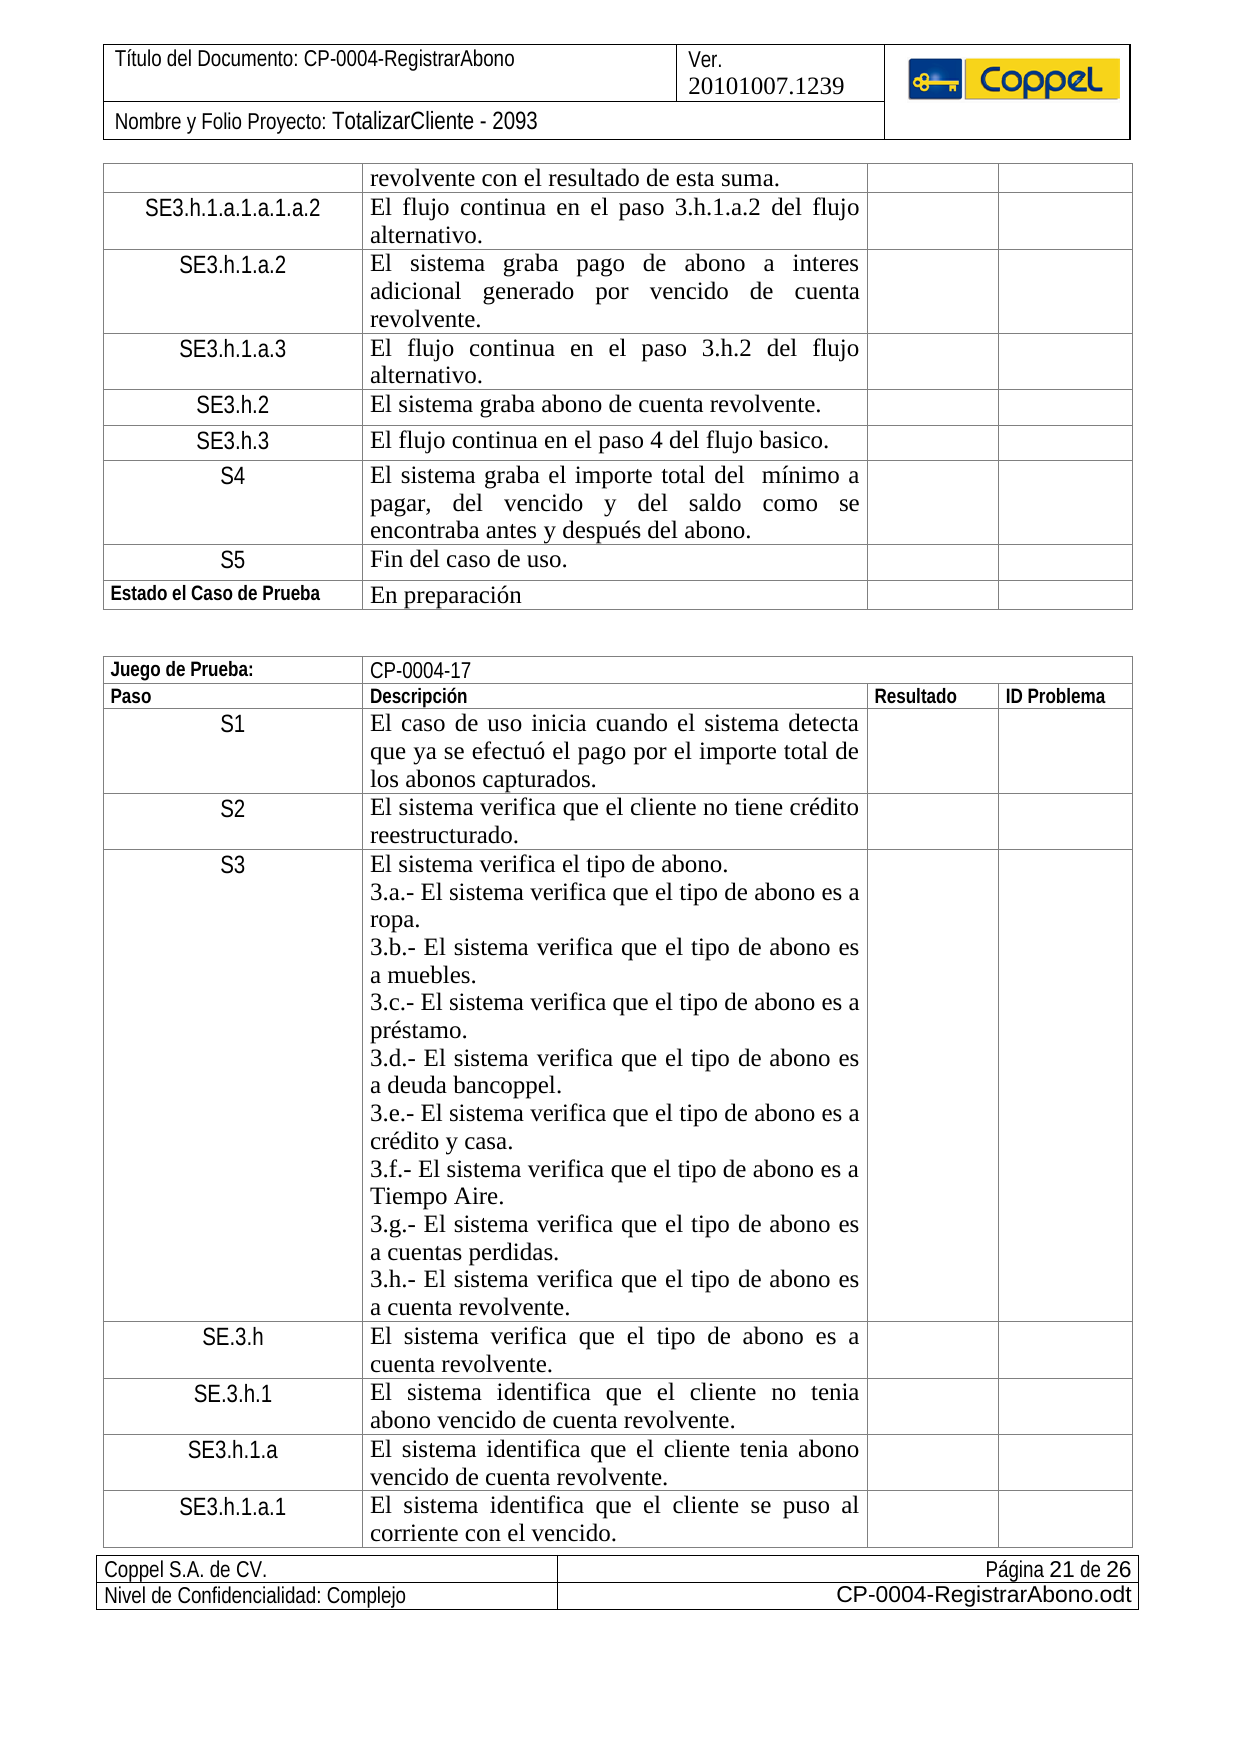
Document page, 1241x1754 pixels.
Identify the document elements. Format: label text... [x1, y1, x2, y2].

table_cell [999, 1379, 1132, 1434]
table_cell SE.3.h [104, 1322, 362, 1377]
table_cell El sistema graba pago de abono a interes adicional generado por vencido de cuenta revolvente. [363, 250, 867, 333]
table_cell [868, 709, 998, 792]
table_cell SE3.h.1.a [104, 1435, 362, 1490]
table_cell El sistema verifica que el cliente no tiene crédito reestructurado. [363, 794, 867, 849]
table_cell S2 [104, 794, 362, 849]
table_cell [999, 850, 1132, 1321]
table_cell revolvente con el resultado de esta suma. [363, 164, 867, 192]
table_cell [868, 1322, 998, 1377]
table_cell [999, 164, 1132, 192]
table_cell [868, 1491, 998, 1547]
table_cell [999, 794, 1132, 849]
table_cell Estado el Caso de Prueba [104, 581, 362, 609]
table_cell [999, 581, 1132, 609]
table_cell S3 [104, 850, 362, 1321]
table_cell [868, 426, 998, 460]
table_cell [999, 1435, 1132, 1490]
table_cell El sistema graba el importe total del mínimo a pagar, del vencido y del saldo como se encontraba antes y después del abono. [363, 461, 867, 544]
table_cell El sistema graba abono de cuenta revolvente. [363, 390, 867, 425]
table_cell El sistema identifica que el cliente se puso al corriente con el vencido. [363, 1491, 867, 1547]
table_cell [868, 164, 998, 192]
table_cell [868, 1379, 998, 1434]
table_cell [868, 461, 998, 544]
table_cell El sistema identifica que el cliente tenia abono vencido de cuenta revolvente. [363, 1435, 867, 1490]
table_cell Descripción [363, 684, 867, 708]
table_cell El sistema verifica el tipo de abono. 3.a.- El sistema verifica que el tipo de abono es a ropa. 3.b.- El sistema verifica que el tipo de abono es a muebles. 3.c.- El sistema verifica que el tipo de abono es a préstamo. 3.d.- El sistema verifica que el tipo de abono es a deuda bancoppel. 3.e.- El sistema verifica que el tipo de abono es a crédito y casa. 3.f.- El sistema verifica que el tipo de abono es a Tiempo Aire. 3.g.- El sistema verifica que el tipo de abono es a cuentas perdidas. 3.h.- El sistema verifica que el tipo de abono es a cuenta revolvente. [363, 850, 867, 1321]
table_cell S1 [104, 709, 362, 792]
table_cell El flujo continua en el paso 4 del flujo basico. [363, 426, 867, 460]
table_cell S5 [104, 545, 362, 580]
table_cell [868, 193, 998, 248]
table_header Juego de Prueba: [104, 657, 362, 683]
table_cell SE3.h.1.a.1.a.1.a.2 [104, 193, 362, 248]
table_cell [868, 581, 998, 609]
table_cell Resultado [868, 684, 998, 708]
table_cell [868, 250, 998, 333]
table_cell [868, 1435, 998, 1490]
table_cell En preparación [363, 581, 867, 609]
table_cell [868, 545, 998, 580]
table_cell [999, 334, 1132, 389]
table_cell [868, 334, 998, 389]
table_cell El sistema identifica que el cliente no tenia abono vencido de cuenta revolvente. [363, 1379, 867, 1434]
table_cell ID Problema [999, 684, 1132, 708]
table_cell [999, 1491, 1132, 1547]
table_cell [999, 426, 1132, 460]
table_cell [999, 545, 1132, 580]
table_cell SE.3.h.1 [104, 1379, 362, 1434]
table_cell [999, 250, 1132, 333]
table_header CP-0004-17 [363, 657, 1132, 683]
table_cell Paso [104, 684, 362, 708]
table_cell [999, 193, 1132, 248]
table_cell [999, 461, 1132, 544]
table_cell SE3.h.1.a.2 [104, 250, 362, 333]
table_cell [868, 794, 998, 849]
table_cell El flujo continua en el paso 3.h.2 del flujo alternativo. [363, 334, 867, 389]
table_cell [999, 1322, 1132, 1377]
table_cell [999, 390, 1132, 425]
table_cell [868, 390, 998, 425]
table_cell El caso de uso inicia cuando el sistema detecta que ya se efectuó el pago por el importe total de los abonos capturados. [363, 709, 867, 792]
table_cell [104, 164, 362, 192]
table_cell El sistema verifica que el tipo de abono es a cuenta revolvente. [363, 1322, 867, 1377]
table_cell SE3.h.3 [104, 426, 362, 460]
table_cell SE3.h.1.a.3 [104, 334, 362, 389]
table_cell SE3.h.2 [104, 390, 362, 425]
table_cell [999, 709, 1132, 792]
table_cell S4 [104, 461, 362, 544]
table_cell El flujo continua en el paso 3.h.1.a.2 del flujo alternativo. [363, 193, 867, 248]
table_cell SE3.h.1.a.1 [104, 1491, 362, 1547]
table_cell Fin del caso de uso. [363, 545, 867, 580]
table_cell [868, 850, 998, 1321]
